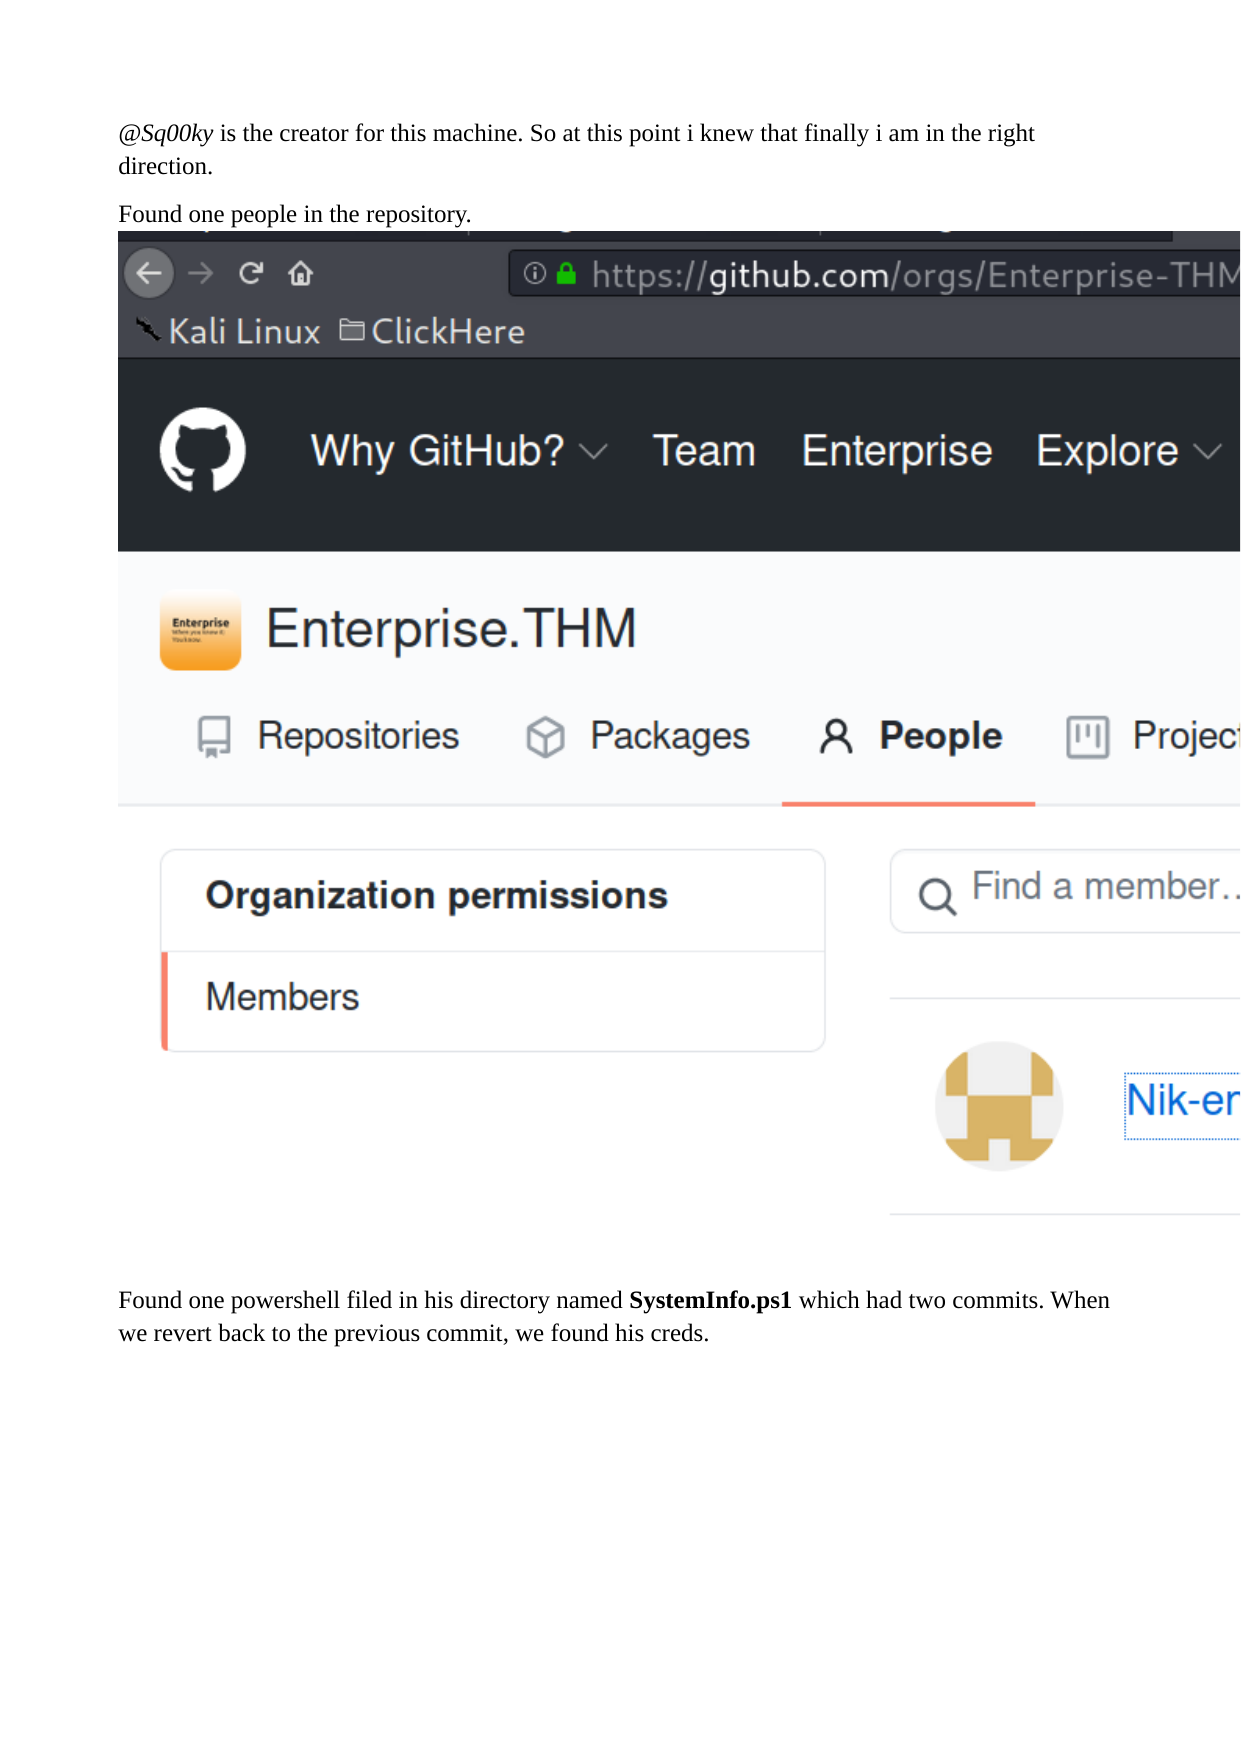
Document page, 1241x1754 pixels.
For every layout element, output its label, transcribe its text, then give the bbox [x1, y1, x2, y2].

picture [118, 231, 1241, 1267]
text @Sq00ky is the creator for this machine. So at this point i knew that finally i am in the right direction. [118, 118, 1122, 180]
text Found one people in the repository. [118, 199, 1122, 231]
text Found one powershell filed in his directory named SystemInfo.ps1 which had two commits. When we revert back to the previous commit, we found his creds. [118, 1285, 1122, 1347]
